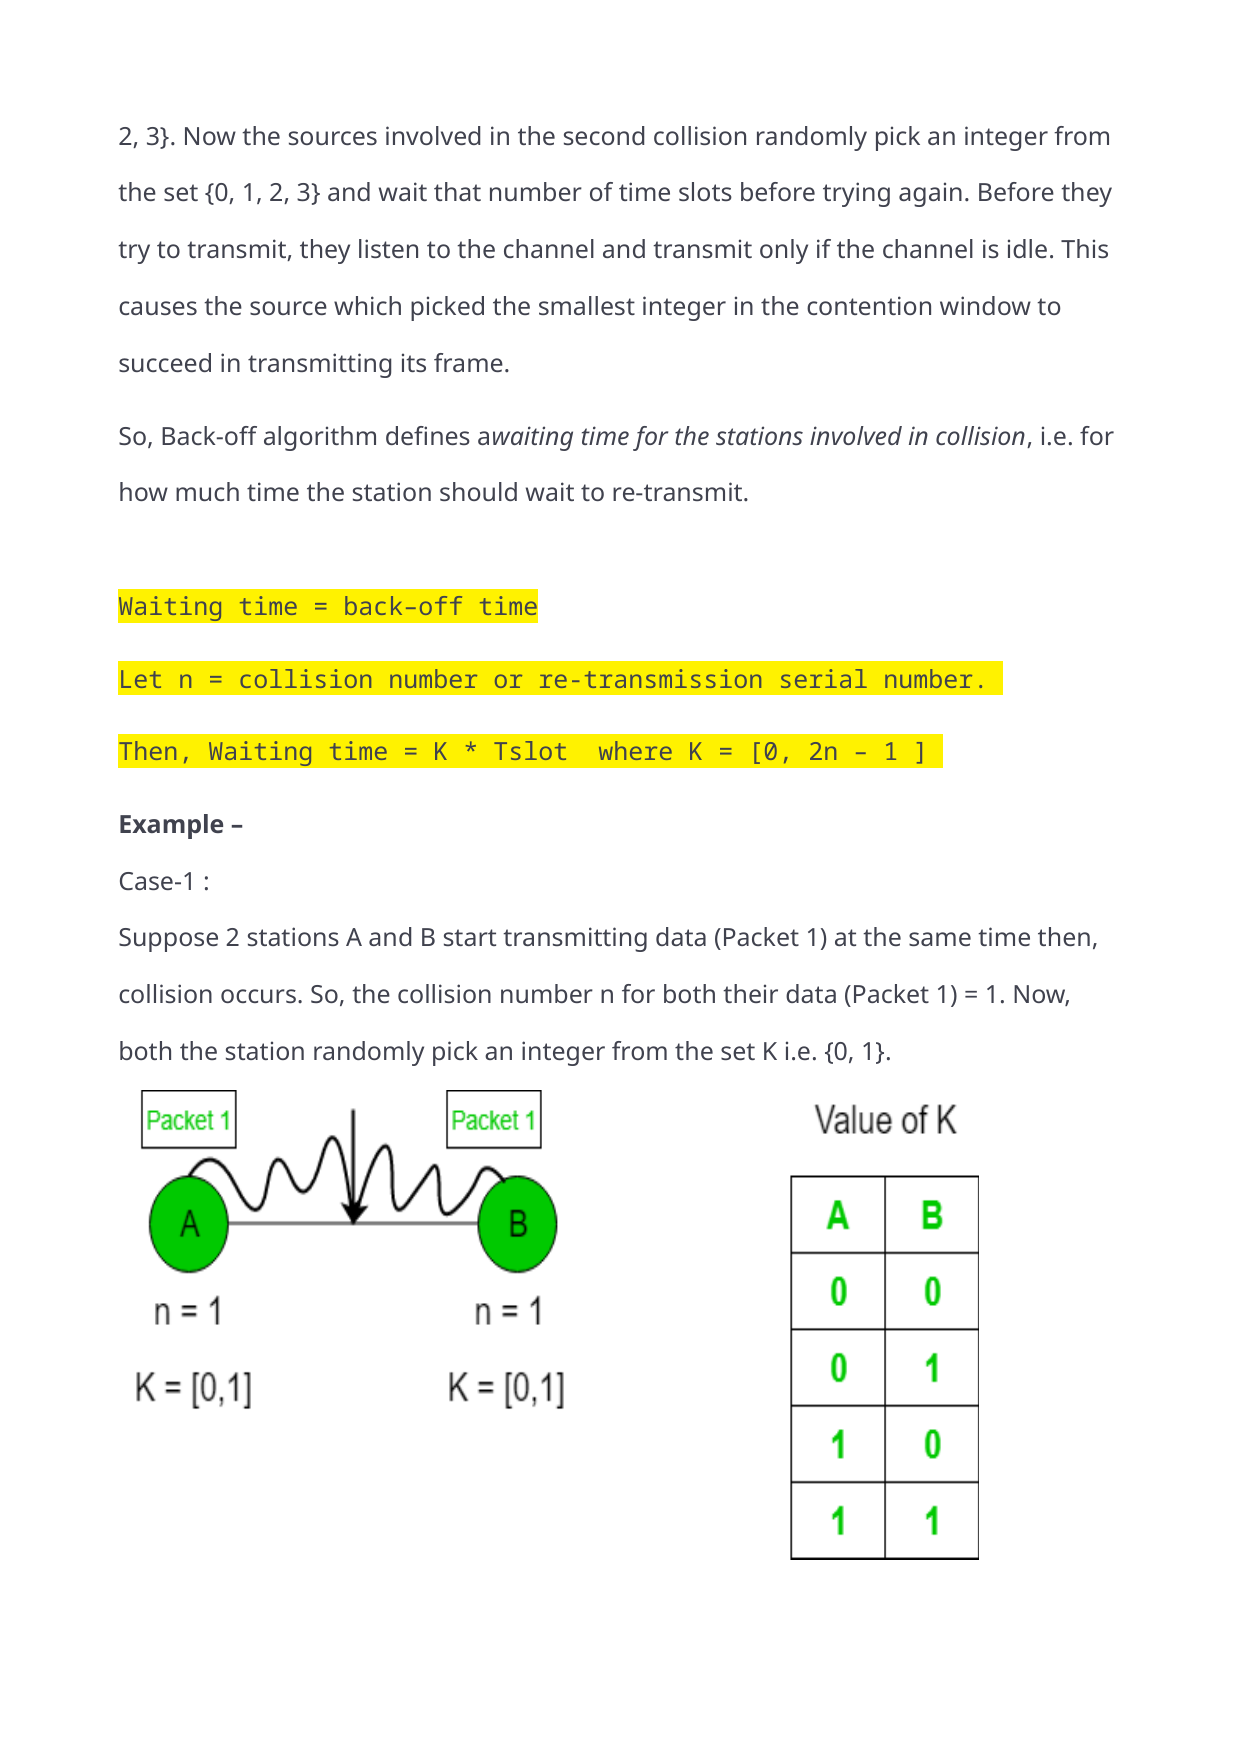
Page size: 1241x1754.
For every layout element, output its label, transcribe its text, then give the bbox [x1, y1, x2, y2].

text Waiting time = back–off time [118, 589, 1122, 623]
text Case-1 : Suppose 2 stations A and B start transmitting data (Packet 1) at the same time then, collision occurs. So, the collision number n for both their data (Packet 1) = 1. Now, both the station randomly pick an integer from the set K i.e. {0, 1}. [118, 863, 1122, 1068]
text So, Back-off algorithm defines awaiting time for the stations involved in collision, i.e. for how much time the station should wait to re-transmit. [118, 418, 1122, 509]
text Example – [118, 806, 1122, 840]
text Let n = collision number or re-transmission serial number. [118, 661, 1122, 695]
text 2, 3}. Now the sources involved in the second collision randomly pick an integer from the set {0, 1, 2, 3} and wait that number of time slots before trying again. Before they try to transmit, they listen to the channel and transmit only if the channel is idle. This causes the source which picked the smallest integer in the contention window to succeed in transmitting its frame. [118, 118, 1122, 380]
text Then, Waiting time = K * Tslot where K = [0, 2n – 1 ] [118, 734, 1122, 768]
